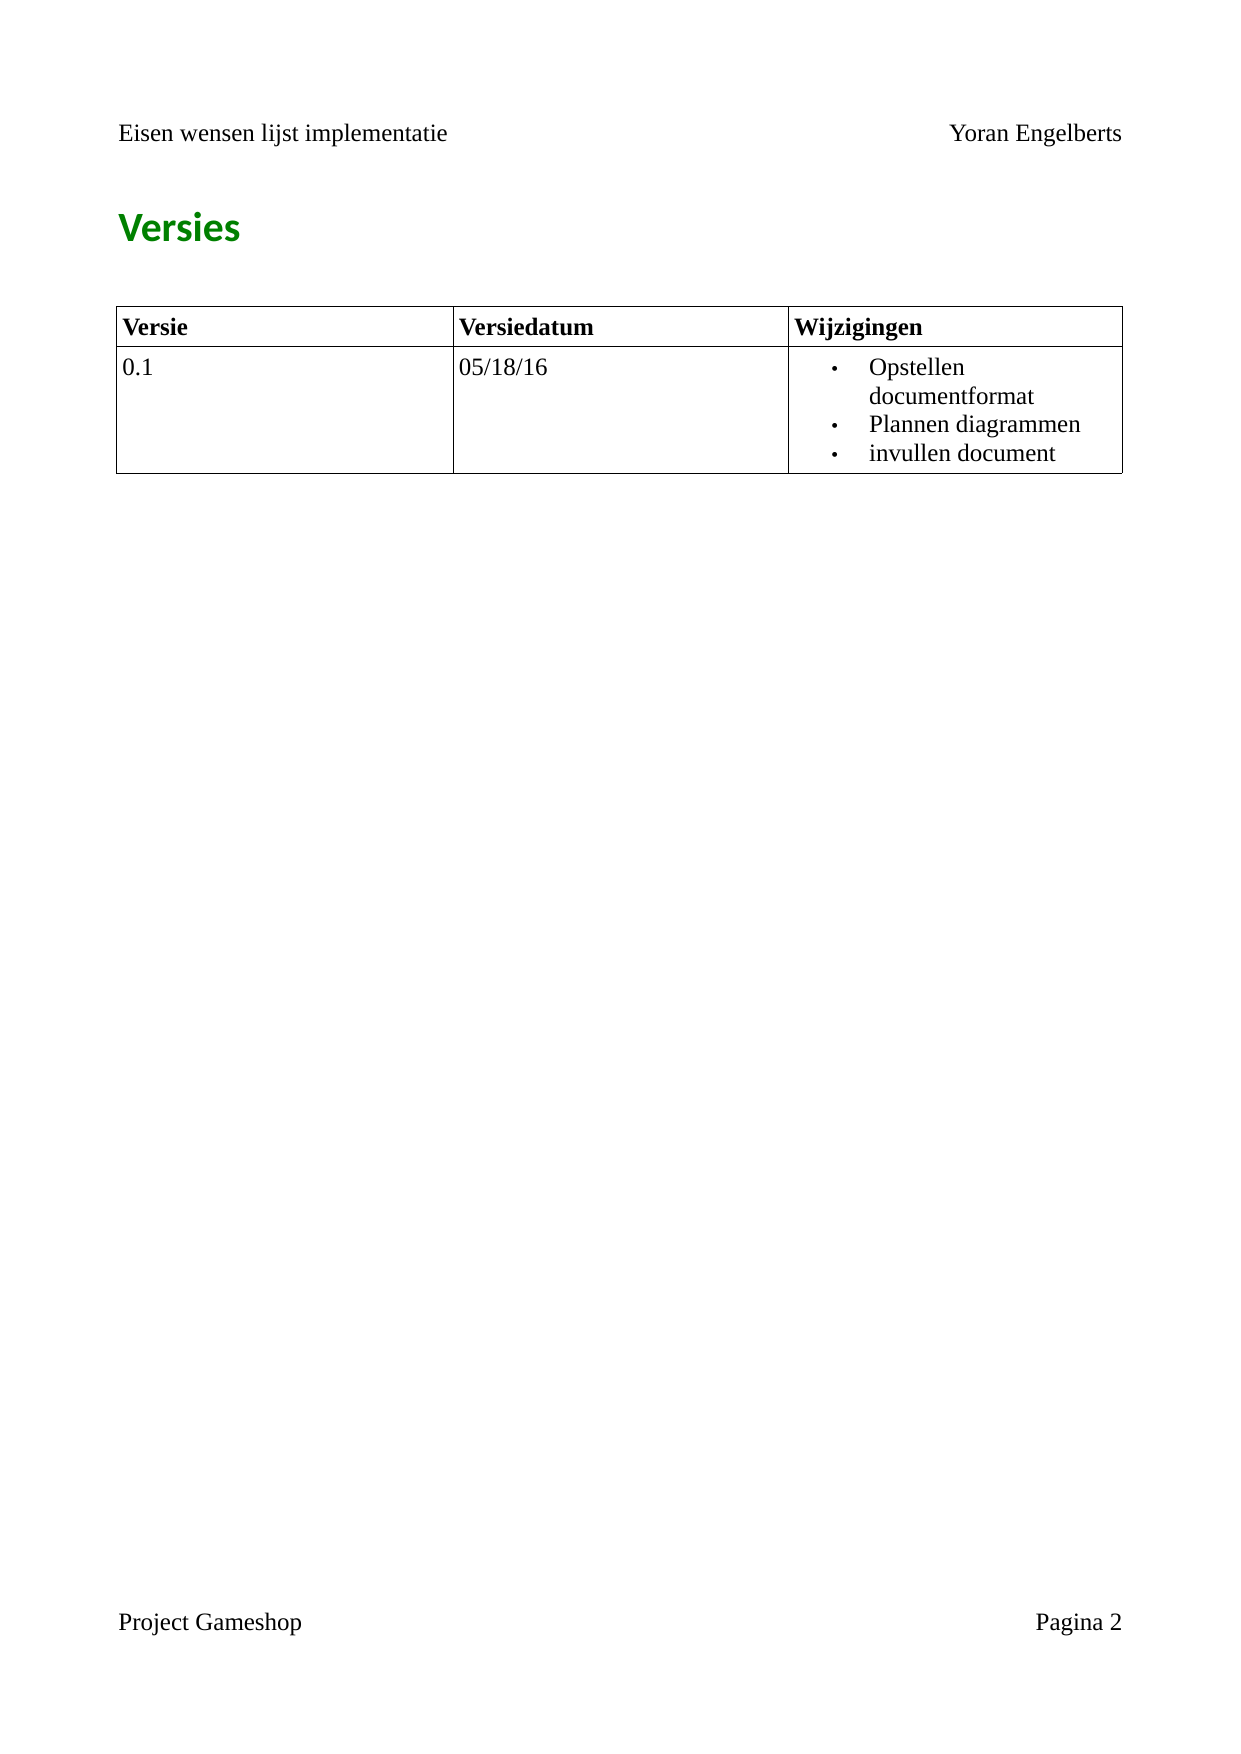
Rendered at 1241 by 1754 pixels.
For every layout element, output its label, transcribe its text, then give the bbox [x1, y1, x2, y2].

table_header Versie [117, 307, 453, 346]
table_header Wijzigingen [789, 307, 1122, 346]
table_cell 0.1 [117, 347, 453, 473]
table_cell Opstellen documentformat Plannen diagrammen invullen document [789, 347, 1122, 473]
table_cell 18-05-16 [454, 347, 788, 473]
table_header Versiedatum [454, 307, 788, 346]
subtitle Versies [118, 201, 1122, 252]
